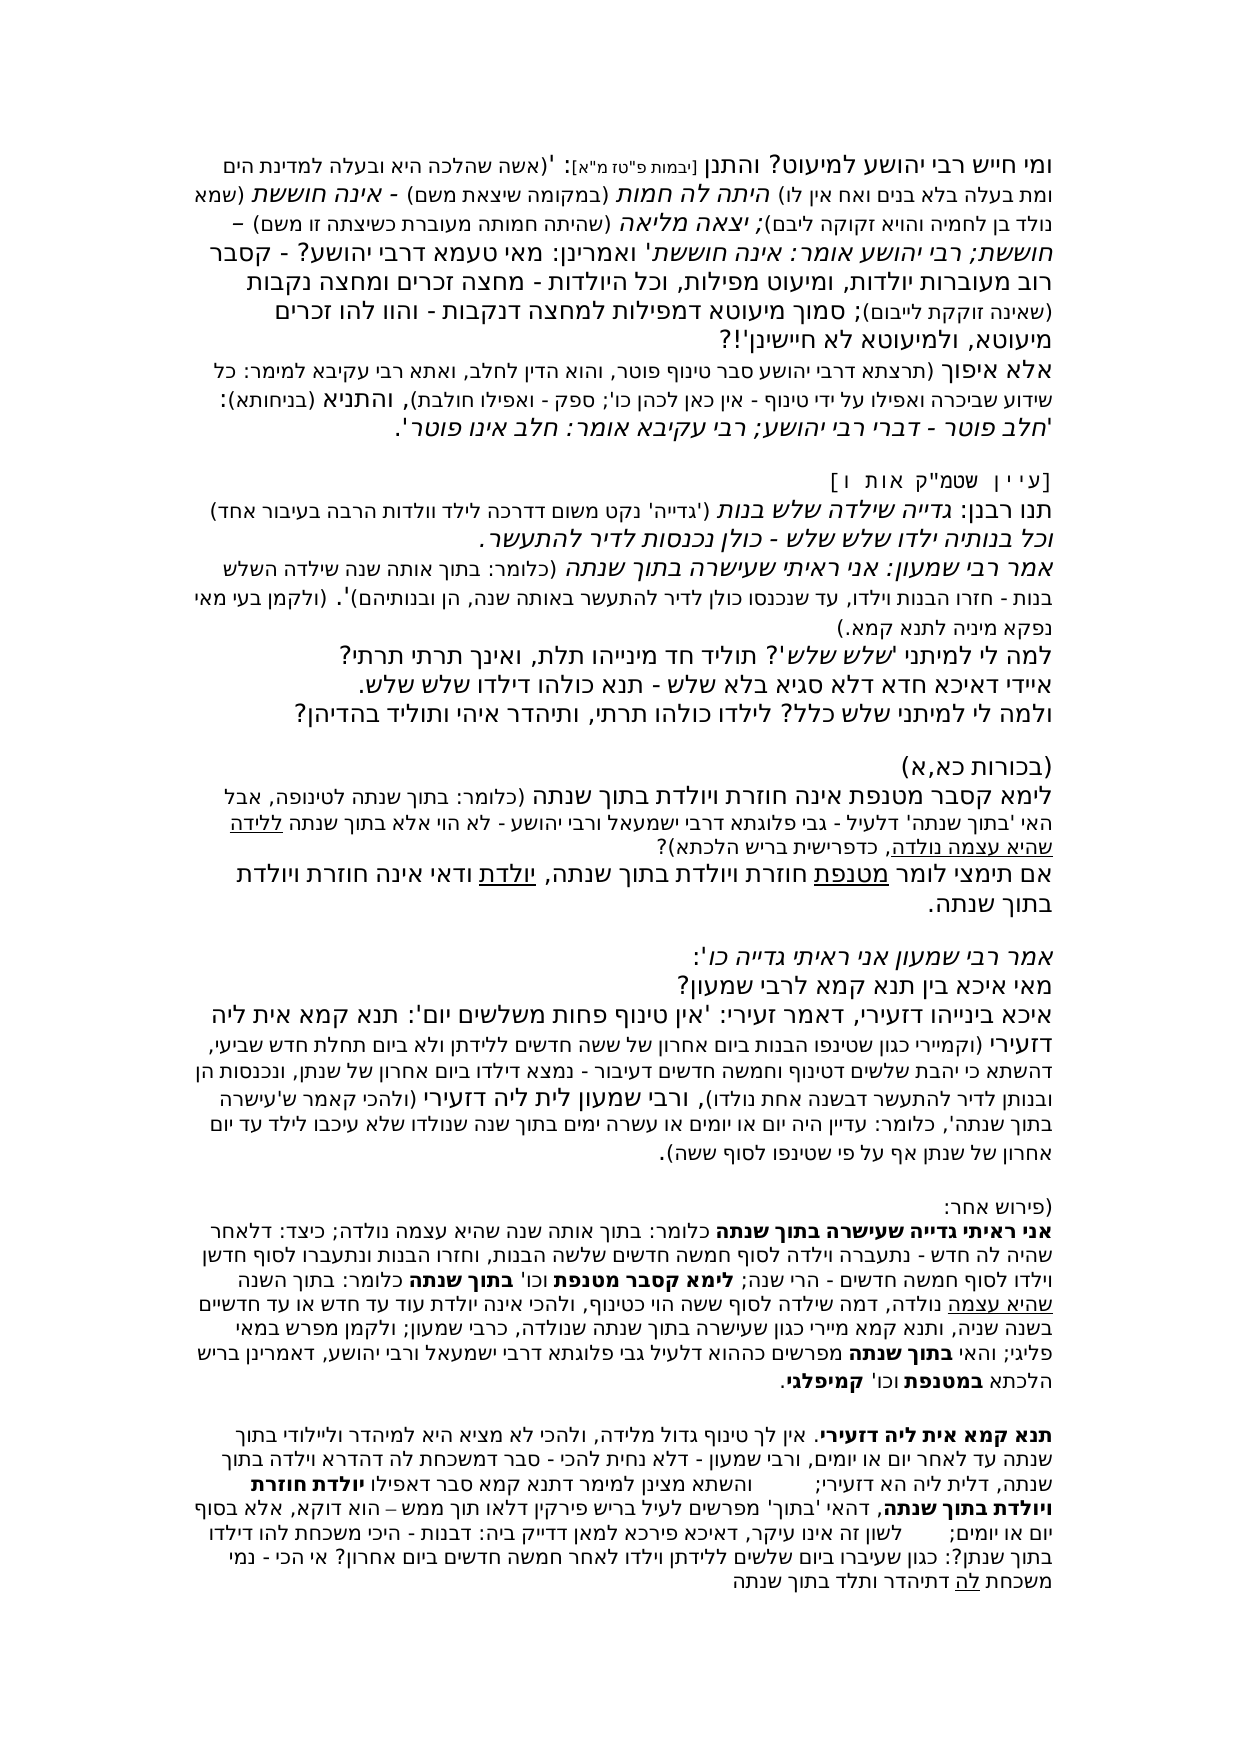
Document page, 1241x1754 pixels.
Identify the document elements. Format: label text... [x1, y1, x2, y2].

text איכא בינייהו דזעירי, דאמר זעירי: 'אין טינוף פחות משלשים יום': תנא קמא אית ליה דזעירי (וקמיירי כגון שטינפו הבנות ביום אחרון של ששה חדשים ללידתן ולא ביום תחלת חדש שביעי, דהשתא כי יהבת שלשים דטינוף וחמשה חדשים דעיבור - נמצא דילדו ביום אחרון של שנתן, ונכנסות הן ובנותן לדיר להתעשר דבשנה אחת נולדו), ורבי שמעון לית ליה דזעירי (ולהכי קאמר ש'עישרה בתוך שנתה', כלומר: עדיין היה יום או יומים או עשרה ימים בתוך שנה שנולדו שלא עיכבו לילד עד יום אחרון של שנתן אף על פי שטינפו לסוף ששה). [187, 1000, 1053, 1166]
text למה לי למיתני 'שלש שלש'? תוליד חד מינייהו תלת, ואינך תרתי תרתי? [187, 641, 1053, 670]
text (בכורות כא,א) [187, 752, 1053, 782]
text אלא איפוך (תרצתא דרבי יהושע סבר טינוף פוטר, והוא הדין לחלב, ואתא רבי עקיבא למימר: כל שידוע שביכרה ואפילו על ידי טינוף - אין כאן לכהן כו'; ספק - ואפילו חולבת), והתניא (בניחותא): 'חלב פוטר - דברי רבי יהושע; רבי עקיבא אומר: חלב אינו פוטר'. [187, 355, 1053, 442]
text ולמה לי למיתני שלש כלל? לילדו כולהו תרתי, ותיהדר איהי ותוליד בהדיהן? [187, 699, 1053, 728]
text (פירוש אחר: [187, 1195, 1053, 1219]
text ומי חייש רבי יהושע למיעוט? והתנן [יבמות פ"טז מ"א]: '(אשה שהלכה היא ובעלה למדינת הים ומת בעלה בלא בנים ואח אין לו) היתה לה חמות (במקומה שיצאת משם) - אינה חוששת (שמא נולד בן לחמיה והויא זקוקה ליבם); יצאה מליאה (שהיתה חמותה מעוברת כשיצתה זו משם) – חוששת; רבי יהושע אומר: אינה חוששת' ואמרינן: מאי טעמא דרבי יהושע? - קסבר רוב מעוברות יולדות, ומיעוט מפילות, וכל היולדות - מחצה זכרים ומחצה נקבות (שאינה זוקקת לייבום); סמוך מיעוטא דמפילות למחצה דנקבות - והוו להו זכרים מיעוטא, ולמיעוטא לא חיישינן'!? [187, 150, 1053, 355]
text אמר רבי שמעון אני ראיתי גדייה כו': [187, 942, 1053, 971]
text [עיין שטמ"ק אות ו] [187, 471, 1053, 495]
text תנו רבנן: גדייה שילדה שלש בנות ('גדייה' נקט משום דדרכה לילד וולדות הרבה בעיבור אחד) וכל בנותיה ילדו שלש שלש - כולן נכנסות לדיר להתעשר. [187, 495, 1053, 553]
text אם תימצי לומר מטנפת חוזרת ויולדת בתוך שנתה, יולדת ודאי אינה חוזרת ויולדת בתוך שנתה. [187, 859, 1053, 918]
text אני ראיתי גדייה שעישרה בתוך שנתה כלומר: בתוך אותה שנה שהיא עצמה נולדה; כיצד: דלאחר שהיה לה חדש - נתעברה וילדה לסוף חמשה חדשים שלשה הבנות, וחזרו הבנות ונתעברו לסוף חדשן וילדו לסוף חמשה חדשים - הרי שנה; לימא קסבר מטנפת וכו' בתוך שנתה כלומר: בתוך השנה שהיא עצמה נולדה, דמה שילדה לסוף ששה הוי כטינוף, ולהכי אינה יולדת עוד עד חדש או עד חדשיים בשנה שניה, ותנא קמא מיירי כגון שעישרה בתוך שנתה שנולדה, כרבי שמעון; ולקמן מפרש במאי פליגי; והאי בתוך שנתה מפרשים כההוא דלעיל גבי פלוגתא דרבי ישמעאל ורבי יהושע, דאמרינן בריש הלכתא במטנפת וכו' קמיפלגי. [187, 1219, 1053, 1394]
text אמר רבי שמעון: אני ראיתי שעישרה בתוך שנתה (כלומר: בתוך אותה שנה שילדה השלש בנות - חזרו הבנות וילדו, עד שנכנסו כולן לדיר להתעשר באותה שנה, הן ובנותיהם)'. (ולקמן בעי מאי נפקא מיניה לתנא קמא.) [187, 553, 1053, 641]
text מאי איכא בין תנא קמא לרבי שמעון? [187, 971, 1053, 1000]
text לימא קסבר מטנפת אינה חוזרת ויולדת בתוך שנתה (כלומר: בתוך שנתה לטינופה, אבל האי 'בתוך שנתה' דלעיל - גבי פלוגתא דרבי ישמעאל ורבי יהושע - לא הוי אלא בתוך שנתה ללידה שהיא עצמה נולדה, כדפרישית בריש הלכתא)? [187, 782, 1053, 859]
text איידי דאיכא חדא דלא סגיא בלא שלש - תנא כולהו דילדו שלש שלש. [187, 670, 1053, 699]
text תנא קמא אית ליה דזעירי. אין לך טינוף גדול מלידה, ולהכי לא מציא היא למיהדר וליילודי בתוך שנתה עד לאחר יום או יומים, ורבי שמעון - דלא נחית להכי - סבר דמשכחת לה דהדרא וילדה בתוך שנתה, דלית ליה הא דזעירי; והשתא מצינן למימר דתנא קמא סבר דאפילו יולדת חוזרת ויולדת בתוך שנתה, דהאי 'בתוך' מפרשים לעיל בריש פירקין דלאו תוך ממש – הוא דוקא, אלא בסוף יום או יומים; לשון זה אינו עיקר, דאיכא פירכא למאן דדייק ביה: דבנות - היכי משכחת להו דילדו בתוך שנתן?: כגון שעיברו ביום שלשים ללידתן וילדו לאחר חמשה חדשים ביום אחרון? אי הכי - נמי משכחת לה דתיהדר ותלד בתוך שנתה [187, 1423, 1053, 1593]
